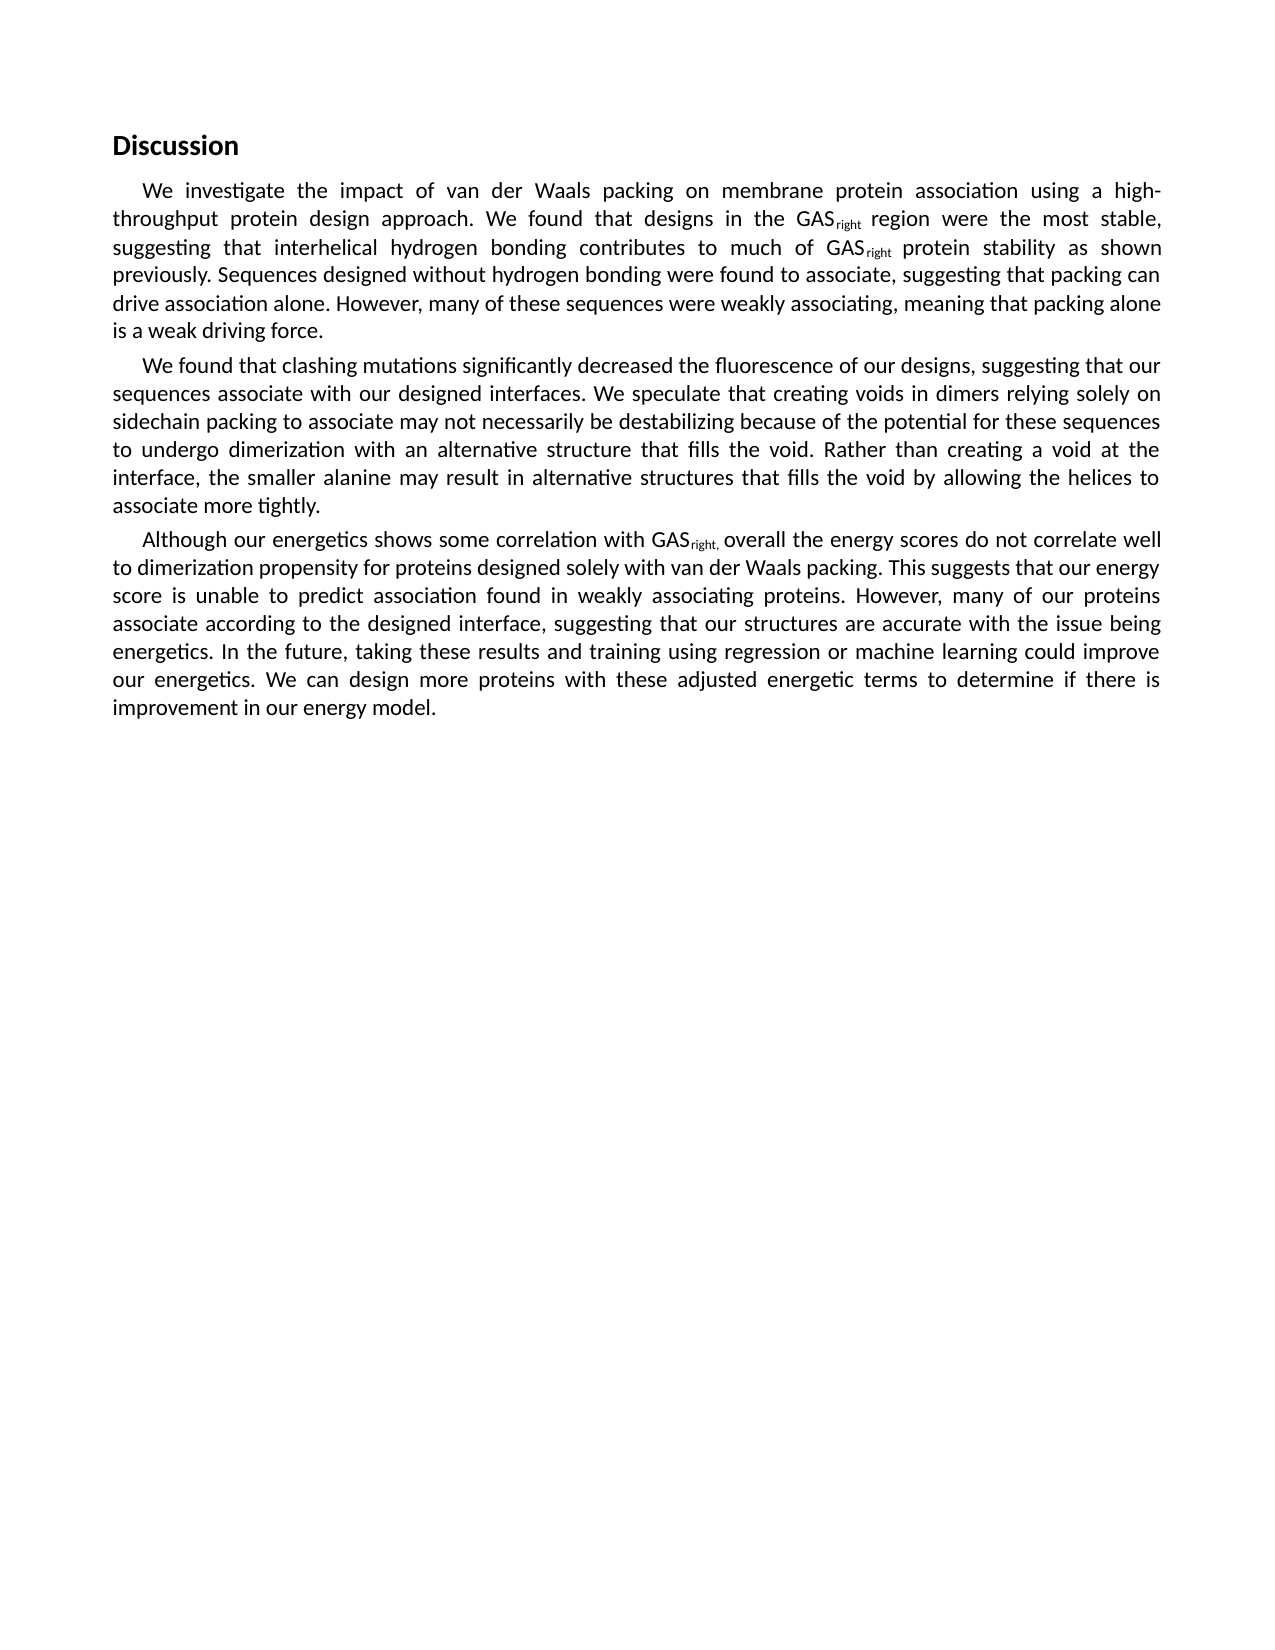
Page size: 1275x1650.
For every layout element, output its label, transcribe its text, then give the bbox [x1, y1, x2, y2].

text We investigate the impact of van der Waals packing on membrane protein association using a high-throughput protein design approach. We found that designs in the GASright region were the most stable, suggesting that interhelical hydrogen bonding contributes to much of GASright protein stability as shown previously. Sequences designed without hydrogen bonding were found to associate, suggesting that packing can drive association alone. However, many of these sequences were weakly associating, meaning that packing alone is a weak driving force. [112, 177, 1162, 345]
text We found that clashing mutations significantly decreased the fluorescence of our designs, suggesting that our sequences associate with our designed interfaces. We speculate that creating voids in dimers relying solely on sidechain packing to associate may not necessarily be destabilizing because of the potential for these sequences to undergo dimerization with an alternative structure that fills the void. Rather than creating a void at the interface, the smaller alanine may result in alternative structures that fills the void by allowing the helices to associate more tightly. [112, 351, 1162, 519]
subtitle Discussion [112, 127, 1162, 163]
text Although our energetics shows some correlation with GASright, overall the energy scores do not correlate well to dimerization propensity for proteins designed solely with van der Waals packing. This suggests that our energy score is unable to predict association found in weakly associating proteins. However, many of our proteins associate according to the designed interface, suggesting that our structures are accurate with the issue being energetics. In the future, taking these results and training using regression or machine learning could improve our energetics. We can design more proteins with these adjusted energetic terms to determine if there is improvement in our energy model. [112, 525, 1162, 721]
